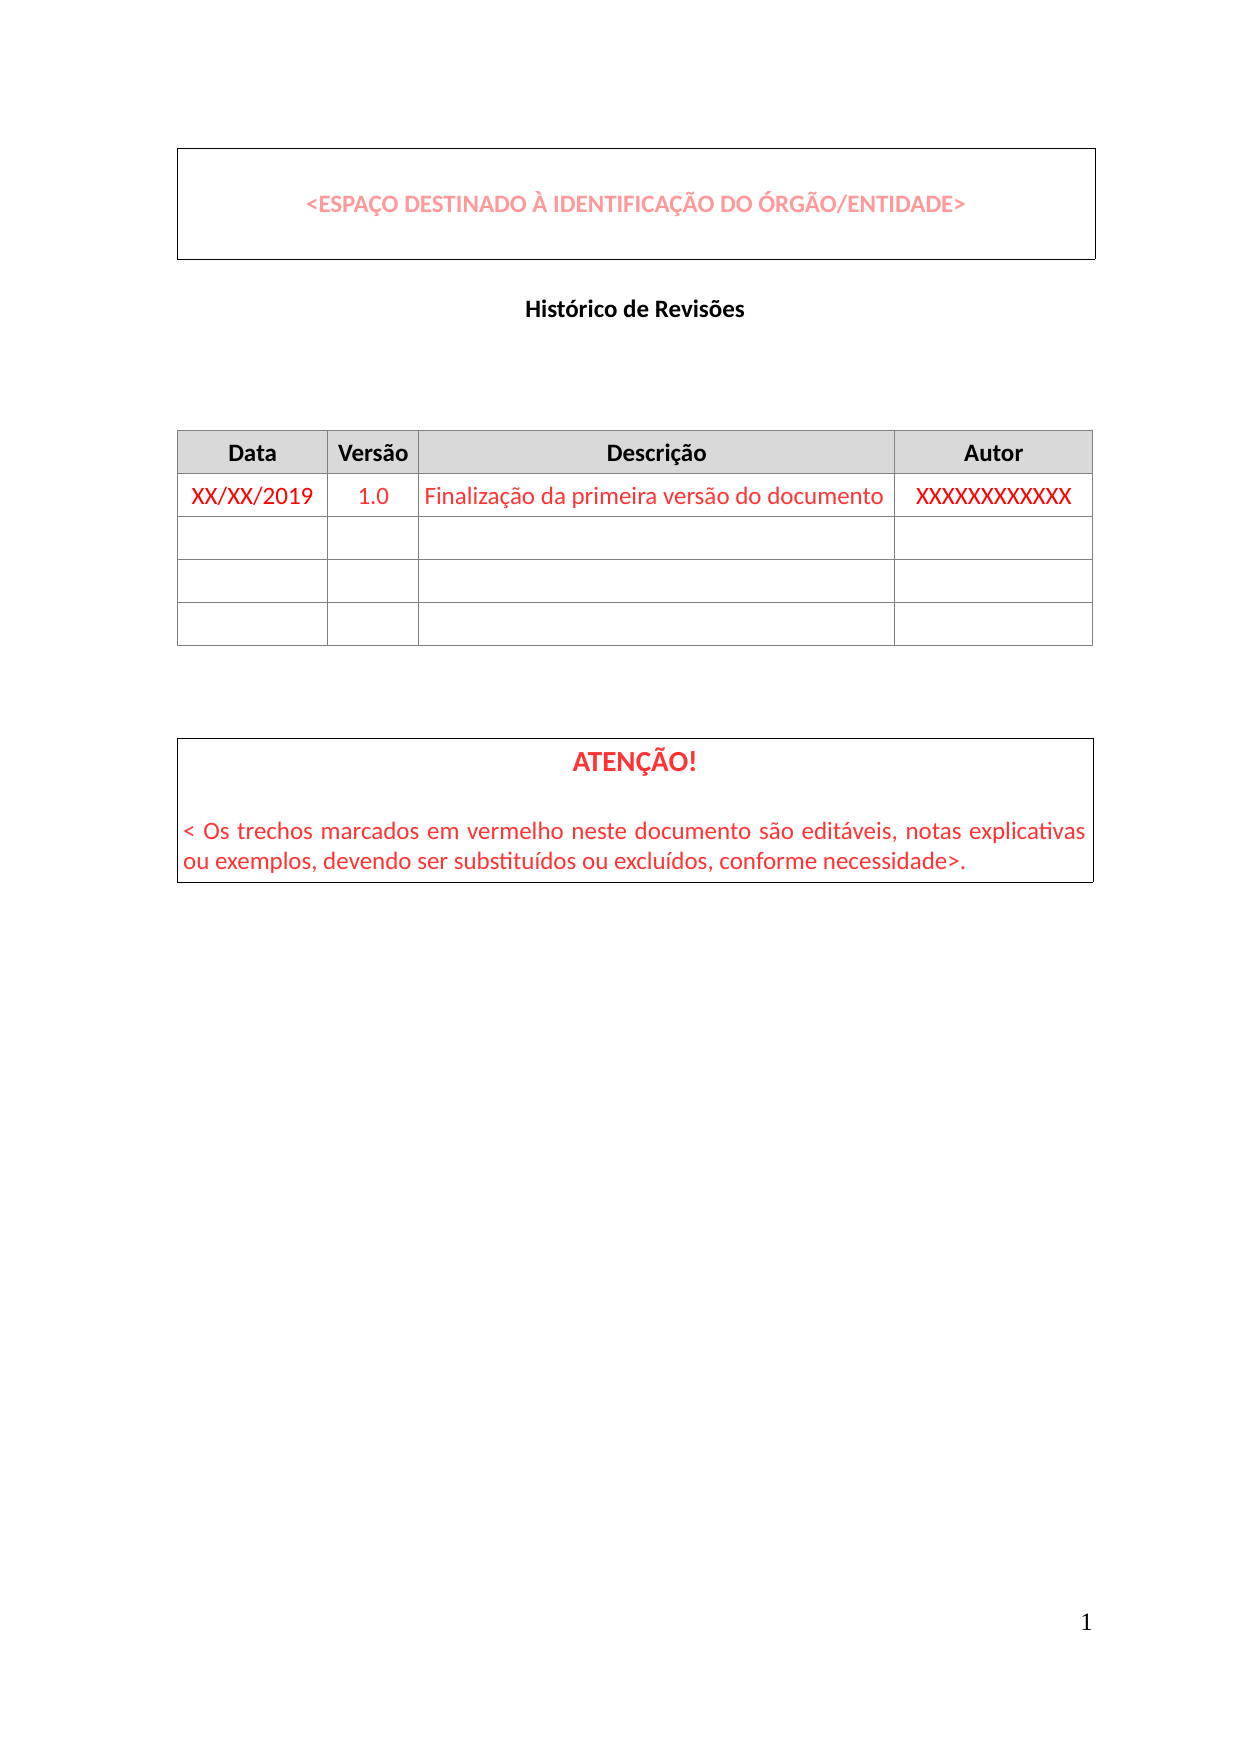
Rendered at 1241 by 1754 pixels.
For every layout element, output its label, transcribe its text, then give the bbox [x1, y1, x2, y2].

table_cell XXXXXXXXXXXX [895, 474, 1092, 516]
table_cell [419, 517, 894, 559]
table_cell [178, 603, 327, 645]
table_cell [419, 560, 894, 602]
table_cell [895, 603, 1092, 645]
table_cell Finalização da primeira versão do documento [419, 474, 894, 516]
table_cell [178, 560, 327, 602]
table_header Data [178, 431, 327, 473]
table_cell XX/XX/2019 [178, 474, 327, 516]
table_cell [419, 603, 894, 645]
table_cell [895, 560, 1092, 602]
table_cell [328, 560, 418, 602]
text Histórico de Revisões [177, 293, 1093, 323]
table_cell [328, 603, 418, 645]
table_header ATENÇÃO! < Os trechos marcados em vermelho neste documento são editáveis, notas explicativas ou exemplos, devendo ser substituídos ou excluídos, conforme necessidade>. [178, 739, 1093, 882]
table_header Autor [895, 431, 1092, 473]
table_cell [178, 517, 327, 559]
table_header Descrição [419, 431, 894, 473]
table_cell [328, 517, 418, 559]
table_cell 1.0 [328, 474, 418, 516]
table_cell [895, 517, 1092, 559]
table_header Versão [328, 431, 418, 473]
